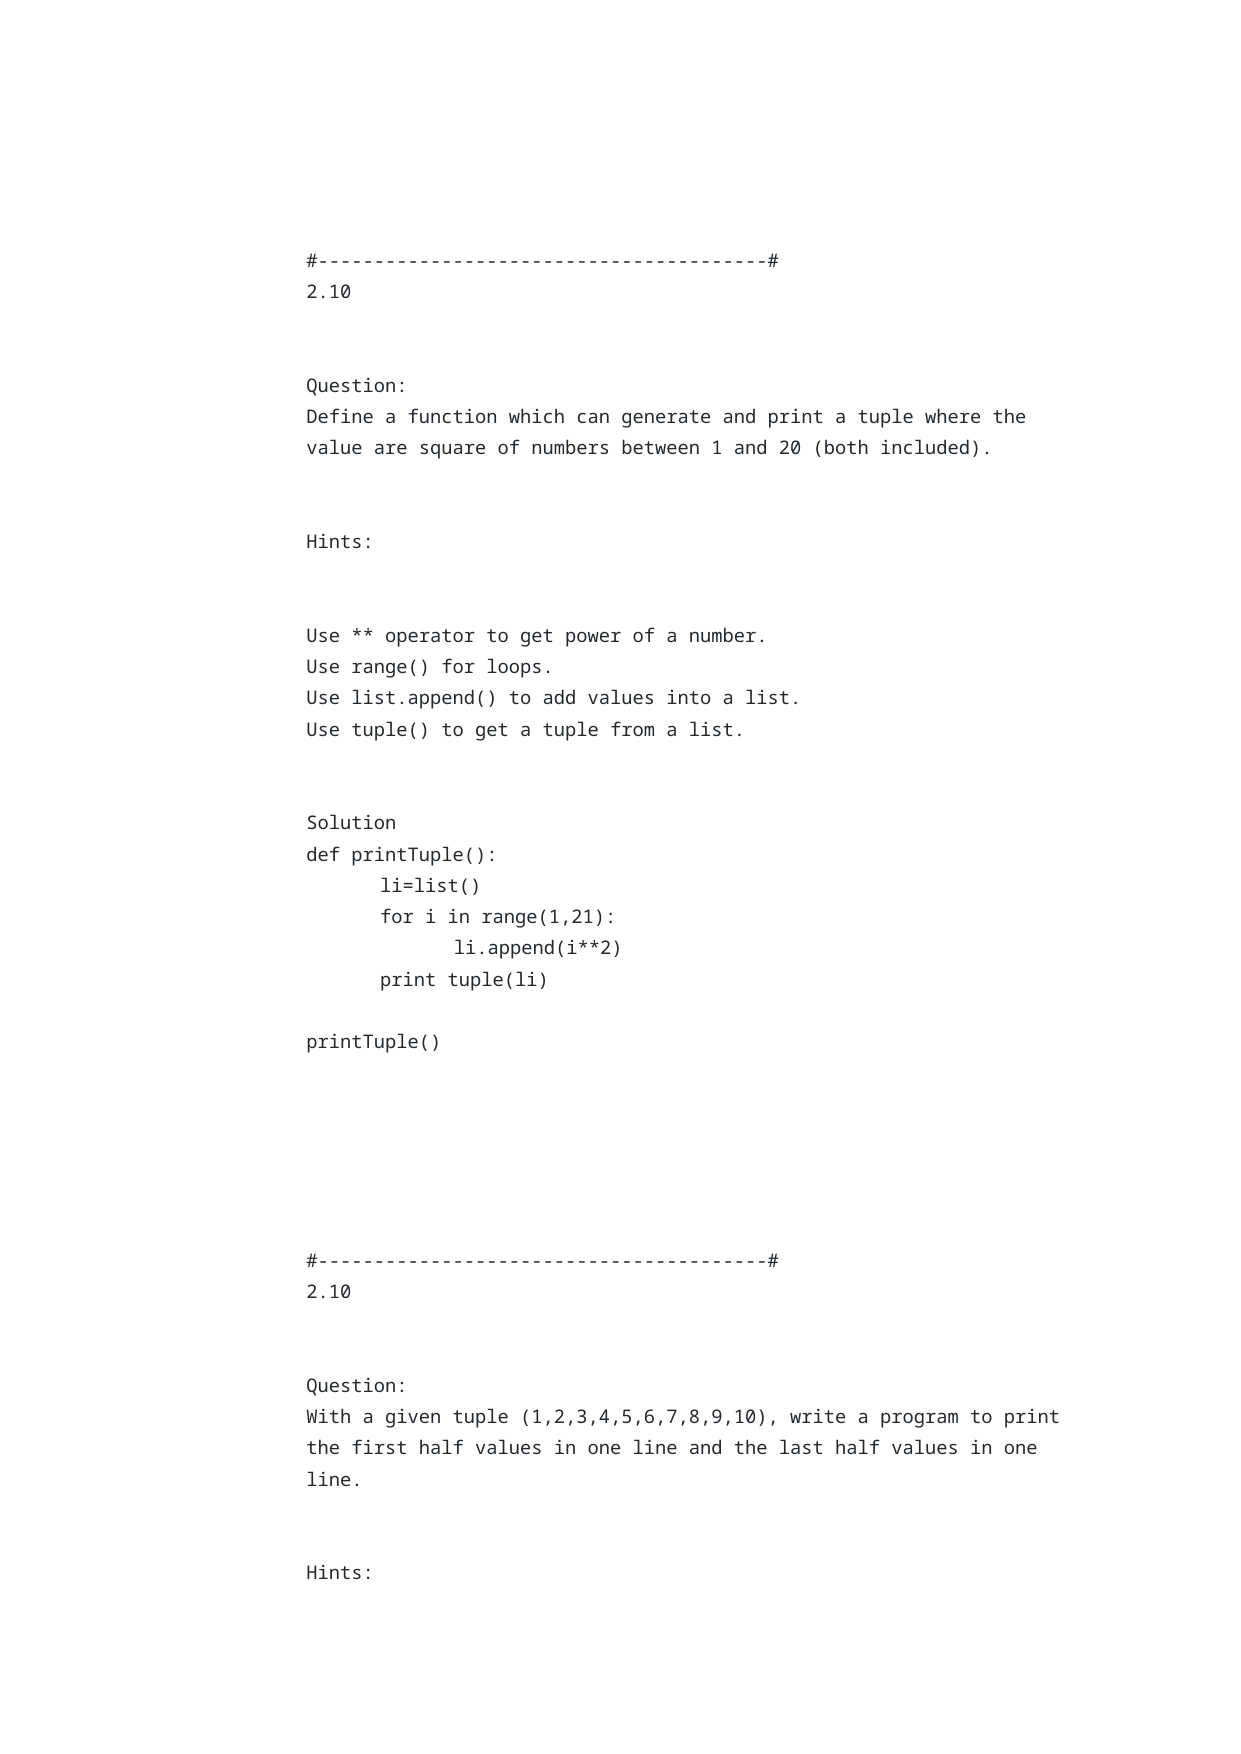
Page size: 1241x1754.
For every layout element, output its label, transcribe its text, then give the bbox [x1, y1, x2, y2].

table_cell [146, 741, 291, 804]
table_cell [146, 241, 291, 273]
table_cell [146, 148, 291, 179]
table_cell [291, 460, 1091, 523]
table_cell #----------------------------------------# [291, 241, 1091, 273]
table_cell [146, 398, 291, 460]
table_cell [146, 179, 291, 241]
table_cell [146, 1398, 291, 1491]
table_cell [146, 1491, 291, 1554]
table_cell [291, 179, 1091, 241]
table_cell Solution [291, 804, 1091, 835]
table_cell li=list() [291, 866, 1091, 898]
table_cell [146, 554, 291, 616]
table_cell Question: [291, 1366, 1091, 1398]
table_cell [146, 460, 291, 523]
table_cell [146, 616, 291, 648]
table_cell [146, 1366, 291, 1398]
table_cell for i in range(1,21): [291, 898, 1091, 929]
table_cell [146, 991, 291, 1023]
table_cell [146, 1179, 291, 1241]
table_cell Use range() for loops. [291, 648, 1091, 679]
table_cell [146, 1241, 291, 1273]
table_cell [291, 1304, 1091, 1366]
table_cell [146, 366, 291, 398]
table_cell def printTuple(): [291, 835, 1091, 866]
table_cell 2.10 [291, 273, 1091, 304]
table_cell [146, 710, 291, 741]
table_cell [146, 804, 291, 835]
table_cell [291, 1116, 1091, 1179]
table_cell [146, 929, 291, 960]
table_cell [146, 1023, 291, 1054]
table_cell [291, 741, 1091, 804]
table_cell [146, 273, 291, 304]
table_cell [146, 866, 291, 898]
table_cell Use list.append() to add values into a list. [291, 679, 1091, 710]
table_cell li.append(i**2) [291, 929, 1091, 960]
table_cell Hints: [291, 523, 1091, 554]
table_cell [146, 679, 291, 710]
table_cell [146, 1116, 291, 1179]
table_cell [291, 1179, 1091, 1241]
table_cell [146, 1304, 291, 1366]
table_cell [146, 1273, 291, 1304]
table_cell [146, 523, 291, 554]
table_cell [146, 835, 291, 866]
table_cell Hints: [291, 1554, 1091, 1585]
table_cell Question: [291, 366, 1091, 398]
table_cell Define a function which can generate and print a tuple where the value are square of numbers between 1 and 20 (both included). [291, 398, 1091, 460]
table_cell [291, 148, 1091, 179]
table_cell [291, 304, 1091, 366]
table_cell Use ** operator to get power of a number. [291, 616, 1091, 648]
table_cell printTuple() [291, 1023, 1091, 1054]
table_cell [291, 1054, 1091, 1116]
table_cell [146, 1054, 291, 1116]
table_cell #----------------------------------------# [291, 1241, 1091, 1273]
table_cell print tuple(li) [291, 960, 1091, 991]
table_cell [146, 304, 291, 366]
table_cell [291, 991, 1091, 1023]
table_cell [146, 898, 291, 929]
table_cell With a given tuple (1,2,3,4,5,6,7,8,9,10), write a program to print the first half values in one line and the last half values in one line. [291, 1398, 1091, 1491]
table_cell [146, 1554, 291, 1585]
table_cell Use tuple() to get a tuple from a list. [291, 710, 1091, 741]
table_cell [146, 960, 291, 991]
table_cell 2.10 [291, 1273, 1091, 1304]
table_cell [291, 554, 1091, 616]
table_cell [291, 1491, 1091, 1554]
table_cell [146, 648, 291, 679]
